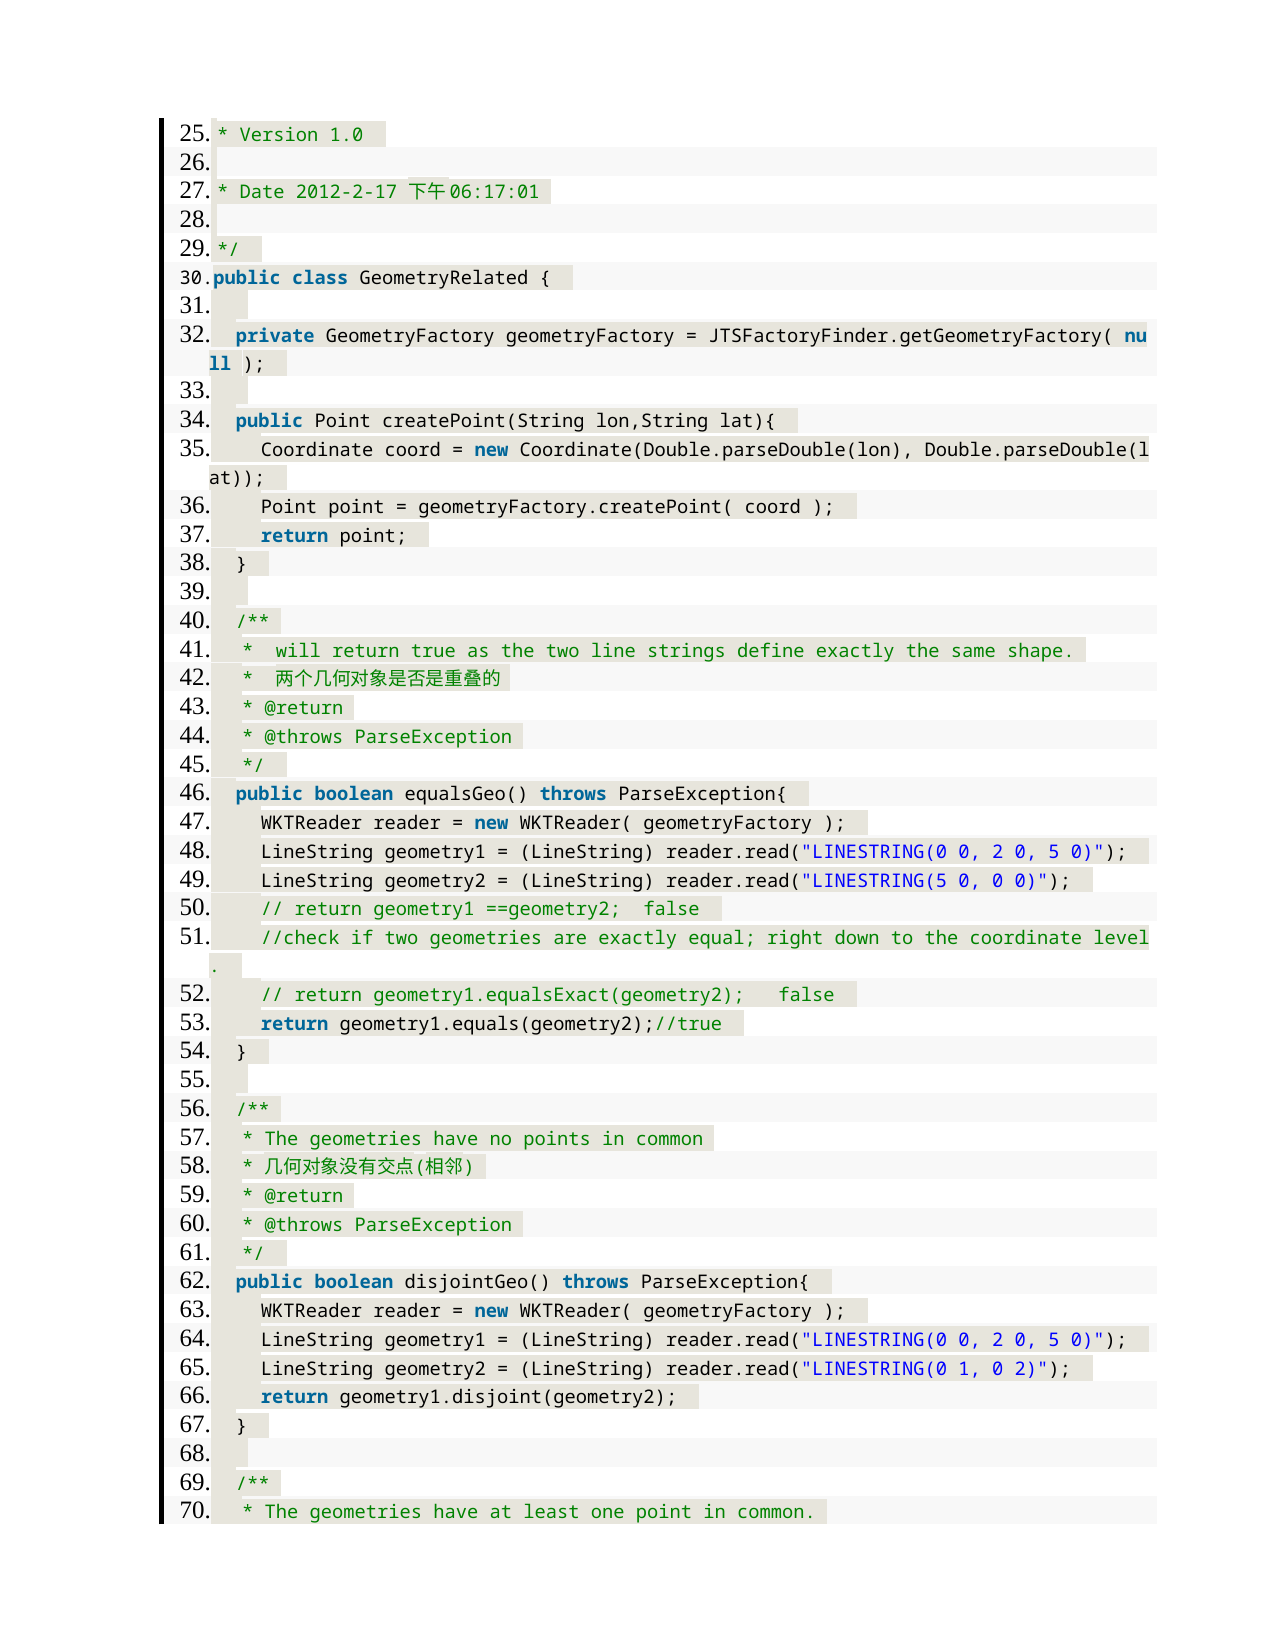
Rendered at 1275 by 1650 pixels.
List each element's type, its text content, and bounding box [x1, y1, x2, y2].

list } [164, 1409, 1157, 1438]
list * @throws ParseException [164, 720, 1157, 749]
list /** [164, 1093, 1157, 1122]
list return geometry1.equals(geometry2);//true [164, 1007, 1157, 1036]
list } [164, 1036, 1157, 1064]
list public Point createPoint(String lon,String lat){ [164, 404, 1157, 433]
list * The geometries have at least one point in common. [164, 1496, 1157, 1524]
list * Date 2012-2-17 下午06:17:01 [164, 176, 1157, 204]
list private GeometryFactory geometryFactory = JTSFactoryFinder.getGeometryFactory( null ); [164, 319, 1157, 376]
list // return geometry1 ==geometry2; false [164, 892, 1157, 921]
list * The geometries have no points in common [164, 1122, 1157, 1151]
list Point point = geometryFactory.createPoint( coord ); [164, 490, 1157, 519]
list LineString geometry2 = (LineString) reader.read("LINESTRING(5 0, 0 0)"); [164, 864, 1157, 892]
list /** [164, 1467, 1157, 1496]
list */ [164, 749, 1157, 777]
list /** [164, 605, 1157, 634]
list return point; [164, 519, 1157, 547]
list return geometry1.disjoint(geometry2); [164, 1381, 1157, 1409]
list */ [164, 233, 1157, 262]
list //check if two geometries are exactly equal; right down to the coordinate level. [164, 921, 1157, 978]
list * @return [164, 1179, 1157, 1208]
list WKTReader reader = new WKTReader( geometryFactory ); [164, 1294, 1157, 1323]
list * Version 1.0 [164, 118, 1157, 147]
list public boolean equalsGeo() throws ParseException{ [164, 777, 1157, 806]
list * 几何对象没有交点(相邻) [164, 1151, 1157, 1179]
list // return geometry1.equalsExact(geometry2); false [164, 978, 1157, 1007]
list */ [164, 1237, 1157, 1266]
list } [164, 547, 1157, 576]
list Coordinate coord = new Coordinate(Double.parseDouble(lon), Double.parseDouble(lat)); [164, 433, 1157, 490]
list * will return true as the two line strings define exactly the same shape. [164, 634, 1157, 662]
list LineString geometry1 = (LineString) reader.read("LINESTRING(0 0, 2 0, 5 0)"); [164, 1323, 1157, 1352]
list * @return [164, 691, 1157, 720]
list LineString geometry1 = (LineString) reader.read("LINESTRING(0 0, 2 0, 5 0)"); [164, 835, 1157, 864]
list public boolean disjointGeo() throws ParseException{ [164, 1266, 1157, 1294]
list * @throws ParseException [164, 1208, 1157, 1237]
list WKTReader reader = new WKTReader( geometryFactory ); [164, 806, 1157, 835]
list * 两个几何对象是否是重叠的 [164, 662, 1157, 691]
list LineString geometry2 = (LineString) reader.read("LINESTRING(0 1, 0 2)"); [164, 1352, 1157, 1381]
list public class GeometryRelated { [164, 262, 1157, 290]
